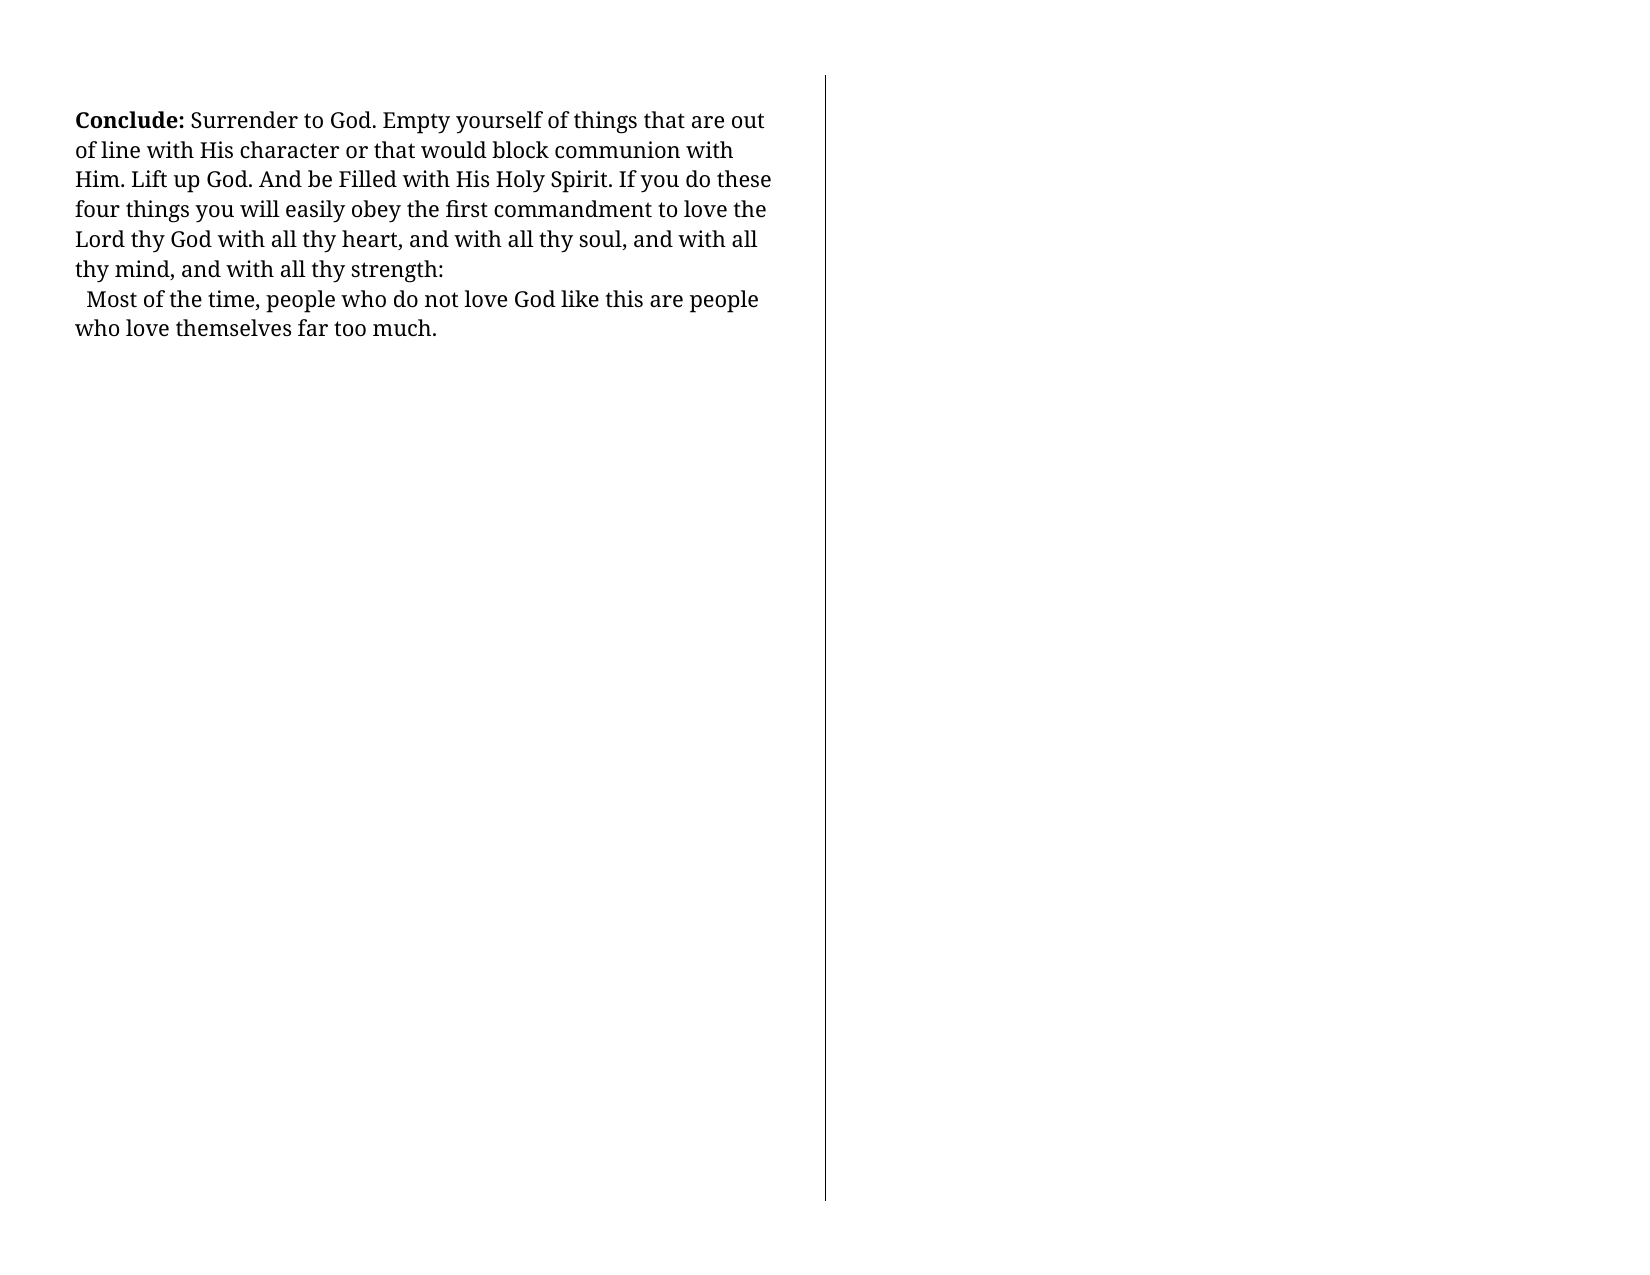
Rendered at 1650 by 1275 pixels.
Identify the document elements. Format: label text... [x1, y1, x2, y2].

text Most of the time, people who do not love God like this are people who love themselves far too much. [75, 283, 788, 343]
text Conclude: Surrender to God. Empty yourself of things that are out of line with His character or that would block communion with Him. Lift up God. And be Filled with His Holy Spirit. If you do these four things you will easily obey the first commandment to love the Lord thy God with all thy heart, and with all thy soul, and with all thy mind, and with all thy strength: [75, 105, 788, 283]
